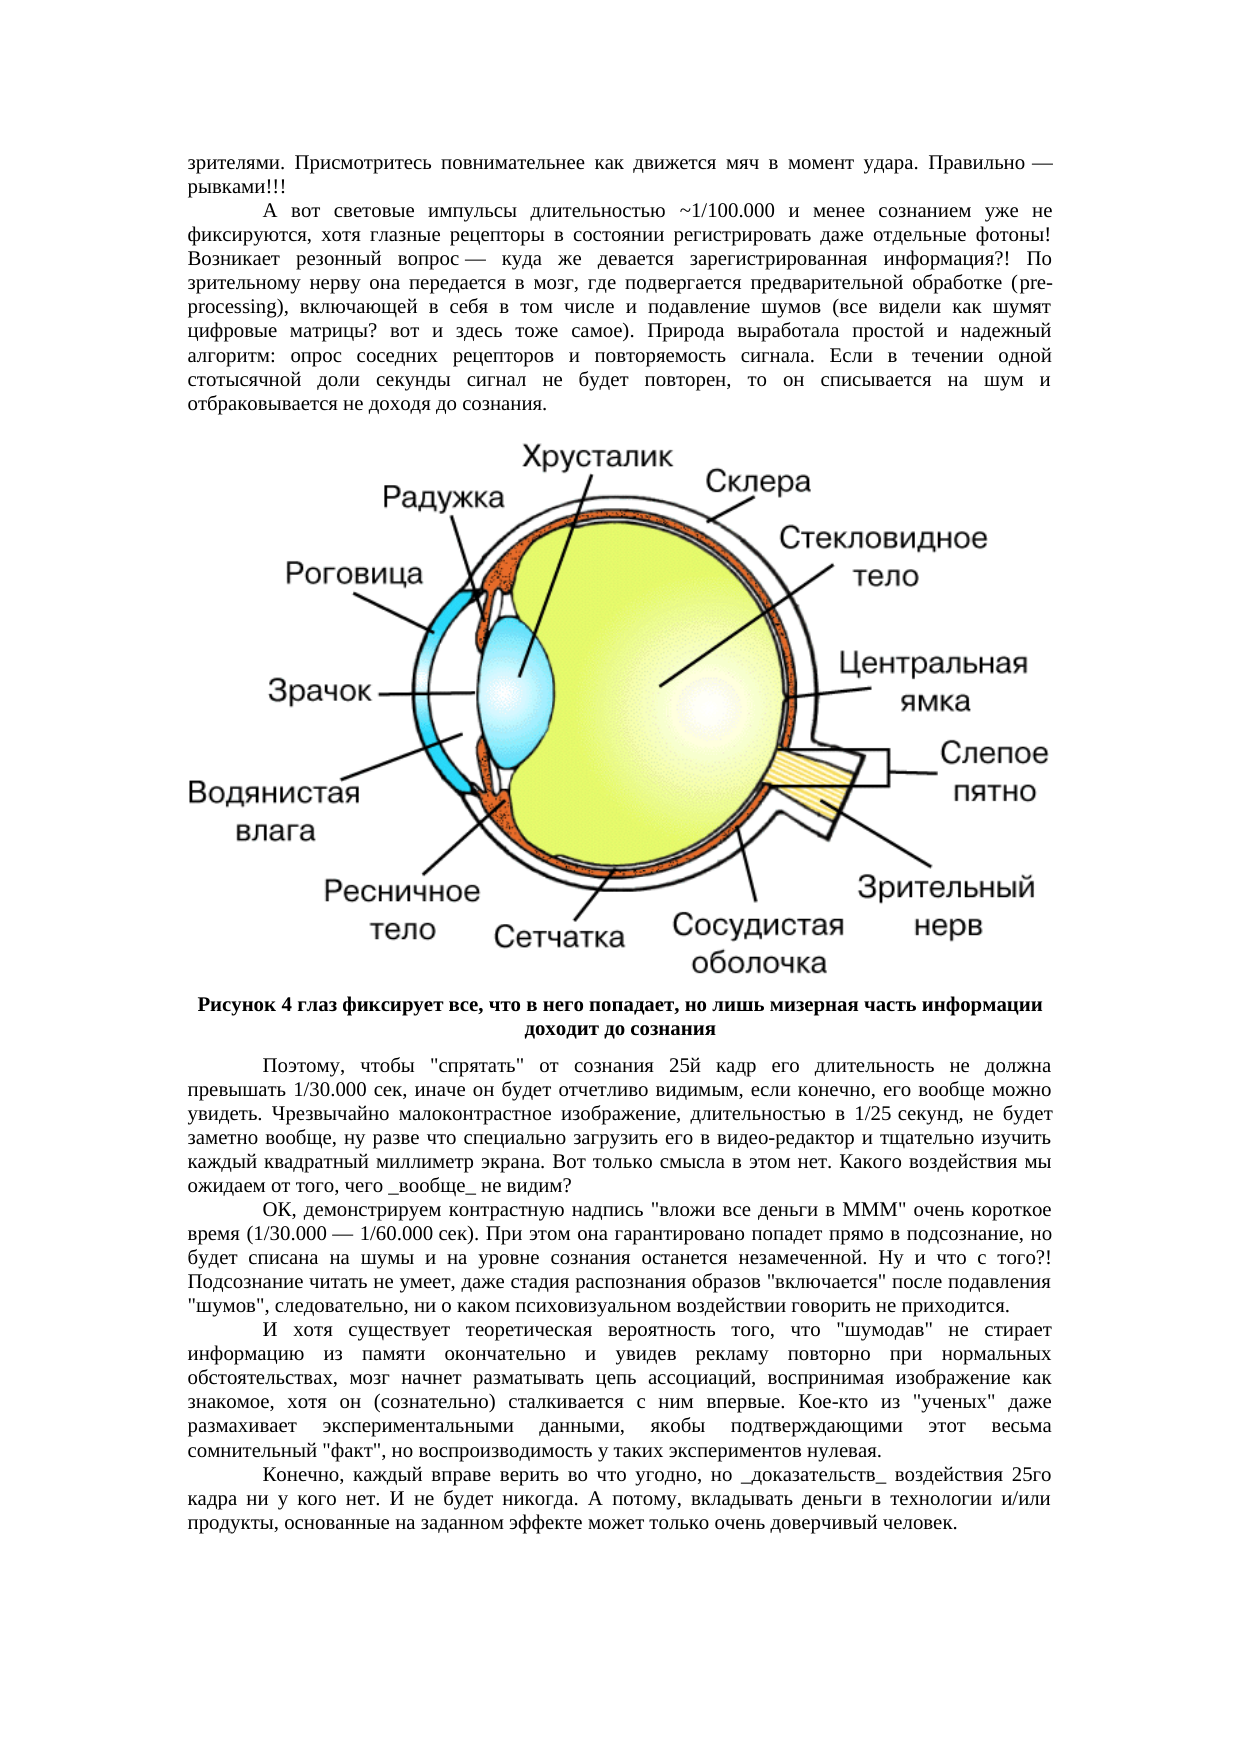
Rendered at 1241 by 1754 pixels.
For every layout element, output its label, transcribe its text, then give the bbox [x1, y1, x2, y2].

text Поэтому, чтобы "спрятать" от сознания 25й кадр его длительность не должна превышать 1/30.000 сек, иначе он будет отчетливо видимым, если конечно, его вообще можно увидеть. Чрезвычайно малоконтрастное изображение, длительностью в 1/25 секунд, не будет заметно вообще, ну разве что специально загрузить его в видео-редактор и тщательно изучить каждый квадратный миллиметр экрана. Вот только смысла в этом нет. Какого воздействия мы ожидаем от того, чего _вообще_ не видим? [187, 1052, 1053, 1197]
text Конечно, каждый вправе верить во что угодно, но _доказательств_ воздействия 25го кадра ни у кого нет. И не будет никогда. А потому, вкладывать деньги в технологии и/или продукты, основанные на заданном эффекте может только очень доверчивый человек. [187, 1462, 1053, 1534]
text зрителями. Присмотритесь повнимательнее как движется мяч в момент удара. Правильно — рывками!!! [187, 150, 1053, 198]
text Рисунок 4 глаз фиксирует все, что в него попадает, но лишь мизерная часть информации доходит до сознания [187, 992, 1053, 1040]
text А вот световые импульсы длительностью ~1/100.000 и менее сознанием уже не фиксируются, хотя глазные рецепторы в состоянии регистрировать даже отдельные фотоны! Возникает резонный вопрос — куда же девается зарегистрированная информация?! По зрительному нерву она передается в мозг, где подвергается предварительной обработке (pre-processing), включающей в себя в том числе и подавление шумов (все видели как шумят цифровые матрицы? вот и здесь тоже самое). Природа выработала простой и надежный алгоритм: опрос соседних рецепторов и повторяемость сигнала. Если в течении одной стотысячной доли секунды сигнал не будет повторен, то он списывается на шум и отбраковывается не доходя до сознания. [187, 198, 1053, 415]
picture [187, 438, 1053, 980]
text И хотя существует теоретическая вероятность того, что "шумодав" не стирает информацию из памяти окончательно и увидев рекламу повторно при нормальных обстоятельствах, мозг начнет разматывать цепь ассоциаций, воспринимая изображение как знакомое, хотя он (сознательно) сталкивается с ним впервые. Кое-кто из "ученых" даже размахивает экспериментальными данными, якобы подтверждающими этот весьма сомнительный "факт", но воспроизводимость у таких экспериментов нулевая. [187, 1317, 1053, 1462]
text ОК, демонстрируем контрастную надпись "вложи все деньги в МММ" очень короткое время (1/30.000 — 1/60.000 сек). При этом она гарантировано попадет прямо в подсознание, но будет списана на шумы и на уровне сознания останется незамеченной. Ну и что с того?! Подсознание читать не умеет, даже стадия распознания образов "включается" после подавления "шумов", следовательно, ни о каком психовизуальном воздействии говорить не приходится. [187, 1197, 1053, 1317]
